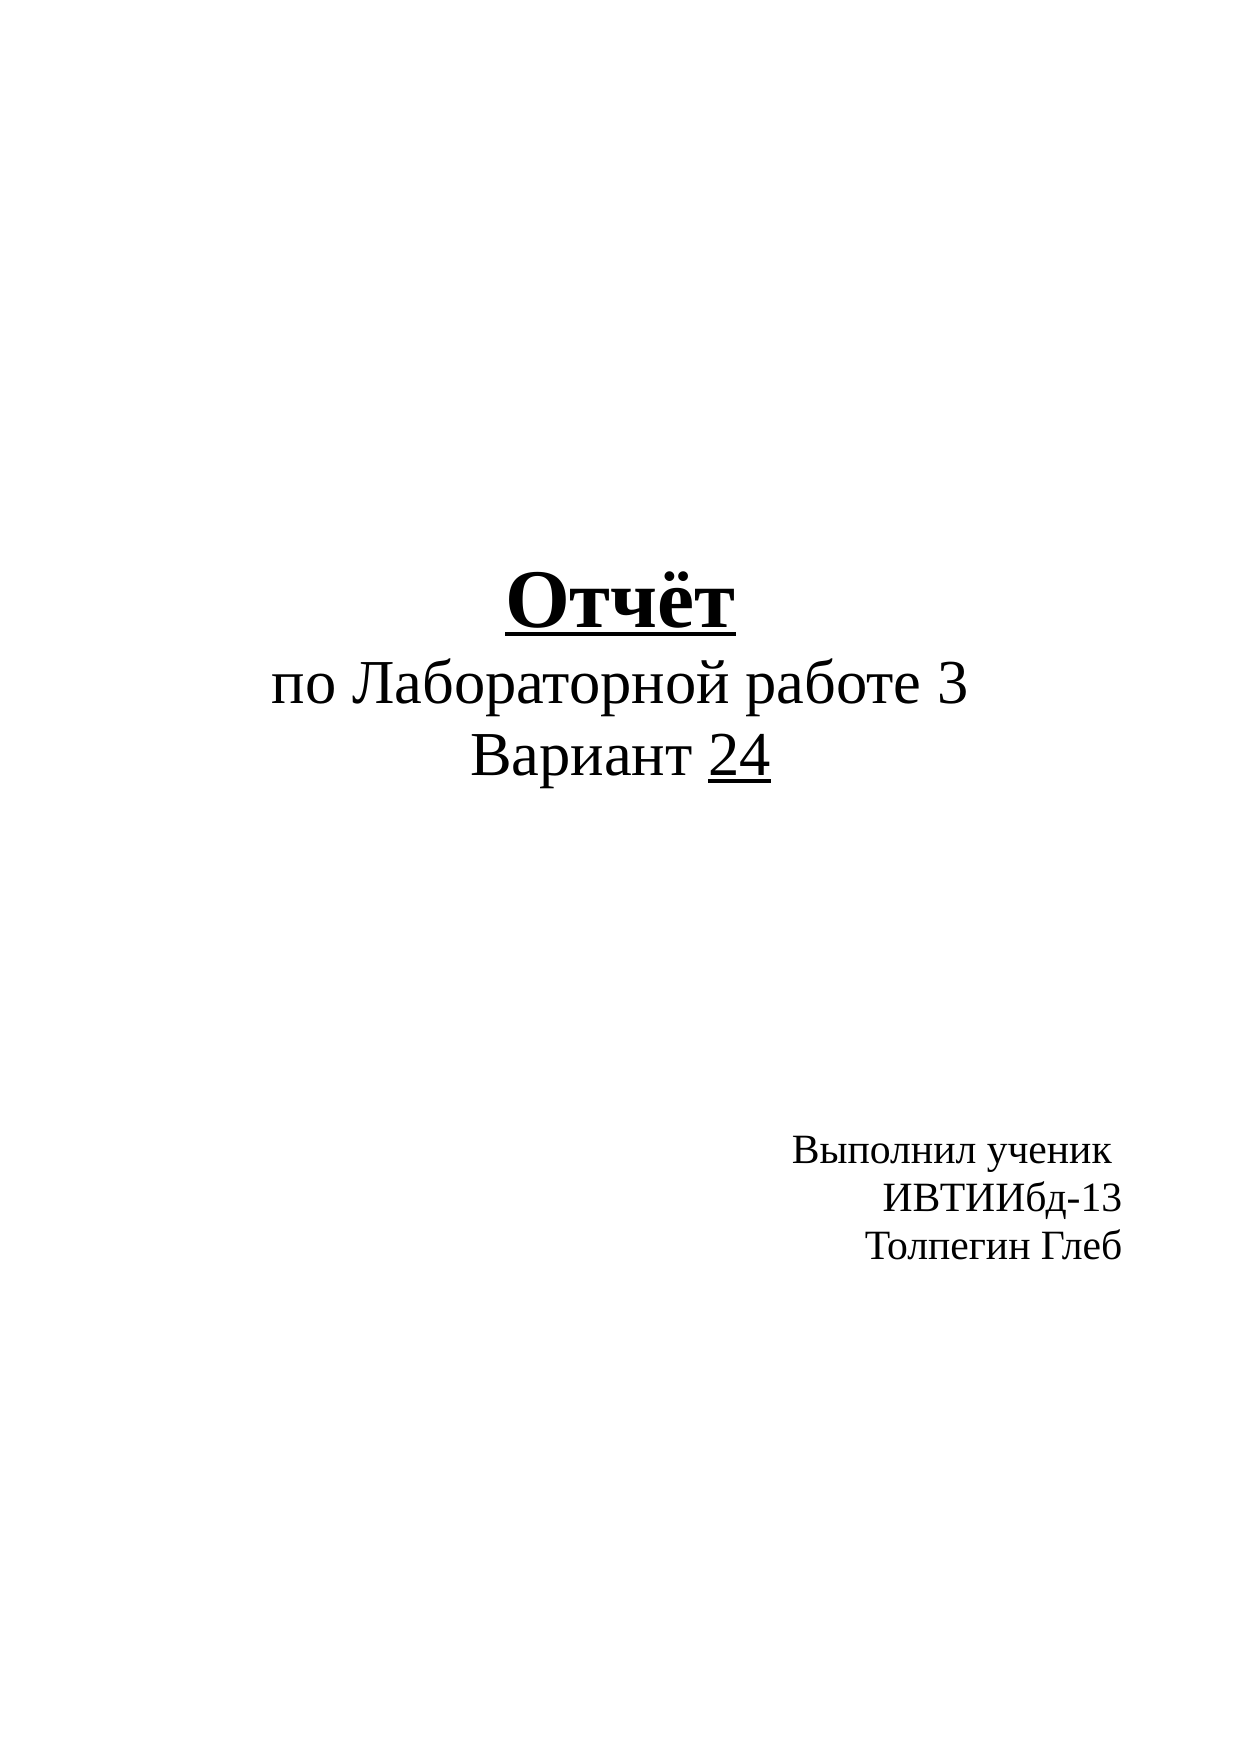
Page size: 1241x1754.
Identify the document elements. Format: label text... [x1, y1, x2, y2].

text Выполнил ученик [118, 1124, 1122, 1172]
text Вариант 24 [118, 717, 1122, 789]
text ИВТИИбд-13 [118, 1172, 1122, 1220]
text Отчёт [118, 549, 1122, 645]
text Толпегин Глеб [118, 1220, 1122, 1268]
text по Лабораторной работе 3 [118, 645, 1122, 717]
